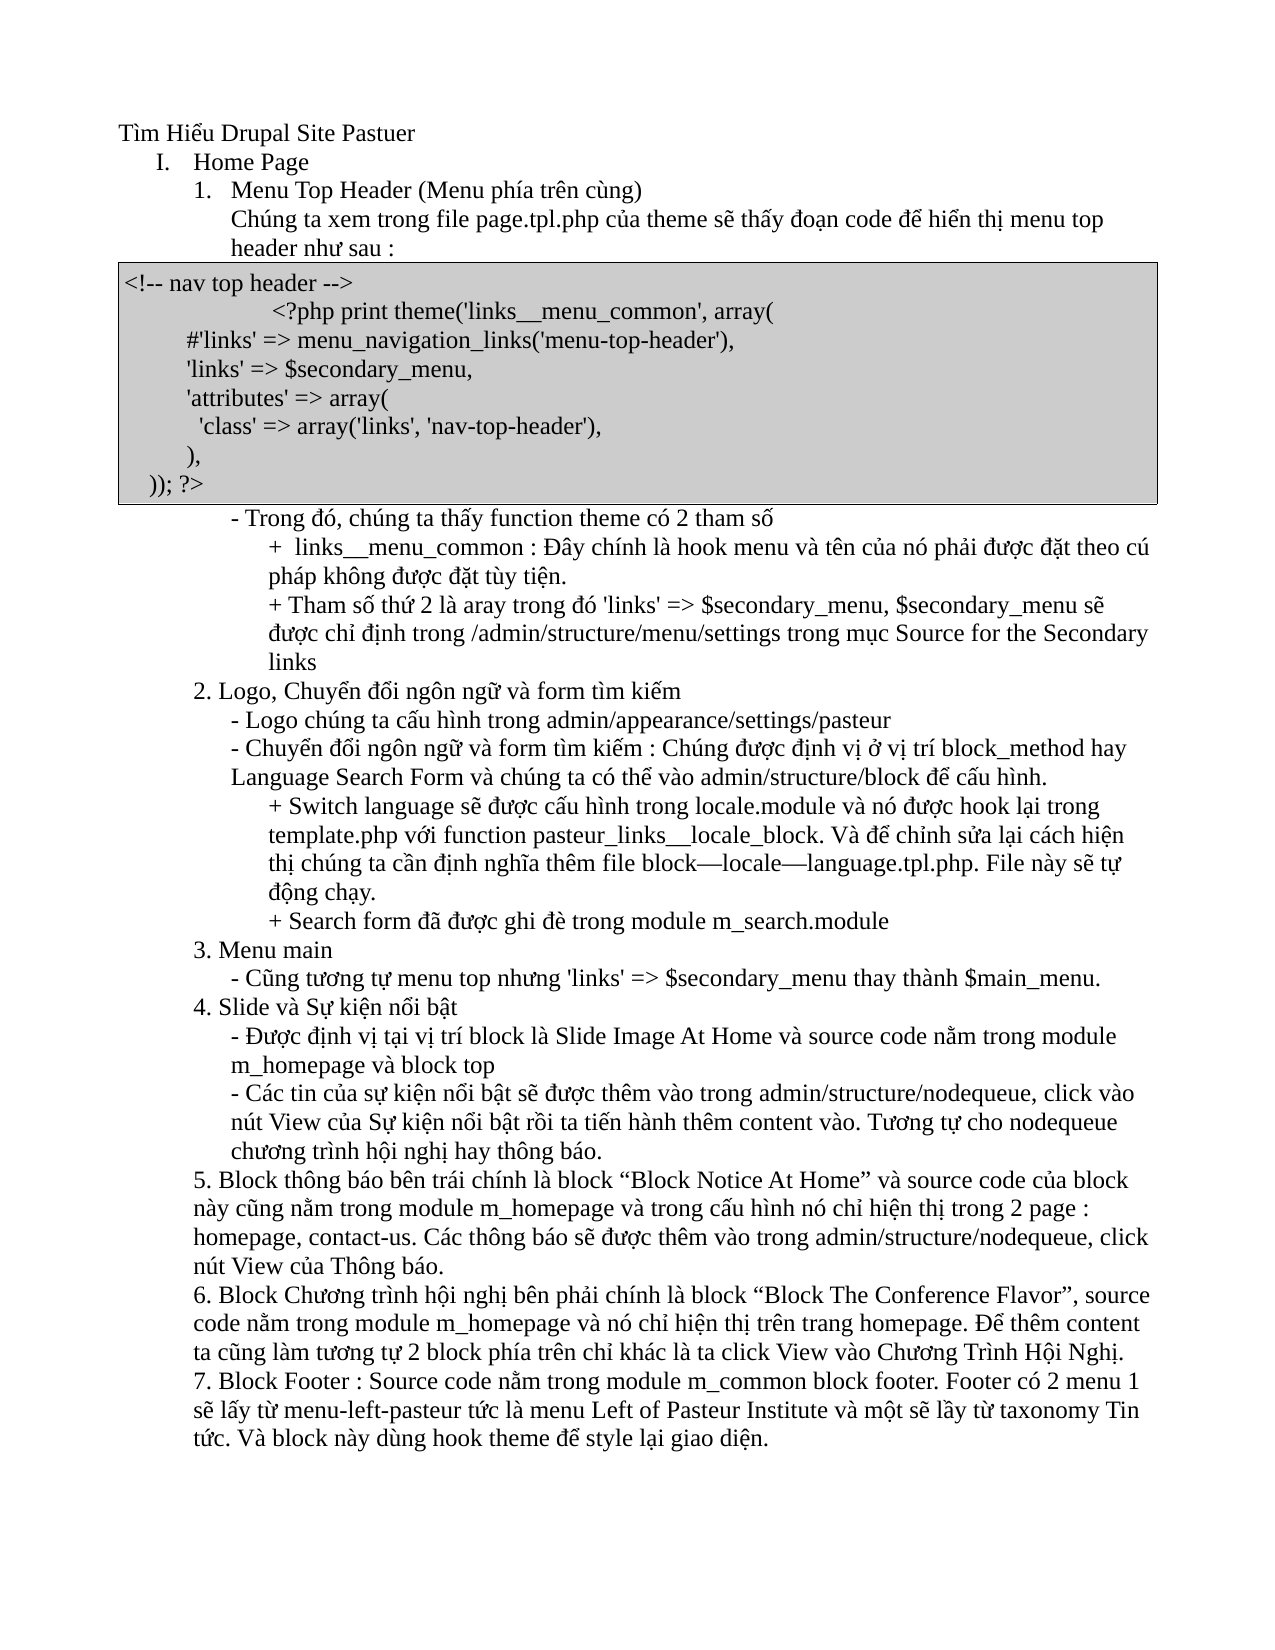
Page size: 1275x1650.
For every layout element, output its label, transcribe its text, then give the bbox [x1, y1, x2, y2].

list - Được định vị tại vị trí block là Slide Image At Home và source code nằm trong module m_homepage và block top [193, 1021, 1157, 1078]
list 5. Block thông báo bên trái chính là block “Block Notice At Home” và source code của block này cũng nằm trong module m_homepage và trong cấu hình nó chỉ hiện thị trong 2 page : homepage, contact-us. Các thông báo sẽ được thêm vào trong admin/structure/nodequeue, click nút View của Thông báo. [156, 1165, 1157, 1280]
list + Tham số thứ 2 là aray trong đó 'links' => $secondary_menu, $secondary_menu sẽ được chỉ định trong /admin/structure/menu/settings trong mục Source for the Secondary links [231, 590, 1157, 676]
list + Search form đã được ghi đè trong module m_search.module [231, 906, 1157, 935]
list Menu Top Header (Menu phía trên cùng) [193, 176, 1157, 204]
list - Trong đó, chúng ta thấy function theme có 2 tham số [193, 505, 1157, 532]
list - Logo chúng ta cấu hình trong admin/appearance/settings/pasteur [193, 705, 1157, 733]
list - Các tin của sự kiện nổi bật sẽ được thêm vào trong admin/structure/nodequeue, click vào nút View của Sự kiện nổi bật rồi ta tiến hành thêm content vào. Tương tự cho nodequeue chương trình hội nghị hay thông báo. [193, 1078, 1157, 1165]
list + Switch language sẽ được cấu hình trong locale.module và nó được hook lại trong template.php với function pasteur_links__locale_block. Và để chỉnh sửa lại cách hiện thị chúng ta cần định nghĩa thêm file block—locale—language.tpl.php. File này sẽ tự động chạy. [231, 791, 1157, 906]
list 4. Slide và Sự kiện nổi bật [156, 992, 1157, 1021]
list 7. Block Footer : Source code nằm trong module m_common block footer. Footer có 2 menu 1 sẽ lấy từ menu-left-pasteur tức là menu Left of Pasteur Institute và một sẽ lầy từ taxonomy Tin tức. Và block này dùng hook theme để style lại giao diện. [156, 1366, 1157, 1452]
table_header <!-- nav top header --> <?php print theme('links__menu_common', array( #'links' => menu_navigation_links('menu-top-header'), 'links' => $secondary_menu, 'attributes' => array( 'class' => array('links', 'nav-top-header'), ), )); ?> [119, 263, 1157, 503]
list Home Page [156, 147, 1157, 176]
list - Cũng tương tự menu top nhưng 'links' => $secondary_menu thay thành $main_menu. [193, 963, 1157, 992]
list - Chuyển đổi ngôn ngữ và form tìm kiếm : Chúng được định vị ở vị trí block_method hay Language Search Form và chúng ta có thể vào admin/structure/block để cấu hình. [193, 733, 1157, 791]
list 6. Block Chương trình hội nghị bên phải chính là block “Block The Conference Flavor”, source code nằm trong module m_homepage và nó chỉ hiện thị trên trang homepage. Để thêm content ta cũng làm tương tự 2 block phía trên chỉ khác là ta click View vào Chương Trình Hội Nghị. [156, 1280, 1157, 1366]
list 2. Logo, Chuyển đổi ngôn ngữ và form tìm kiếm [156, 676, 1157, 705]
text Tìm Hiểu Drupal Site Pastuer [118, 118, 1157, 147]
list 3. Menu main [156, 935, 1157, 963]
list Chúng ta xem trong file page.tpl.php của theme sẽ thấy đoạn code để hiển thị menu top header như sau : [193, 204, 1157, 262]
list + links__menu_common : Đây chính là hook menu và tên của nó phải được đặt theo cú pháp không được đặt tùy tiện. [231, 532, 1157, 590]
